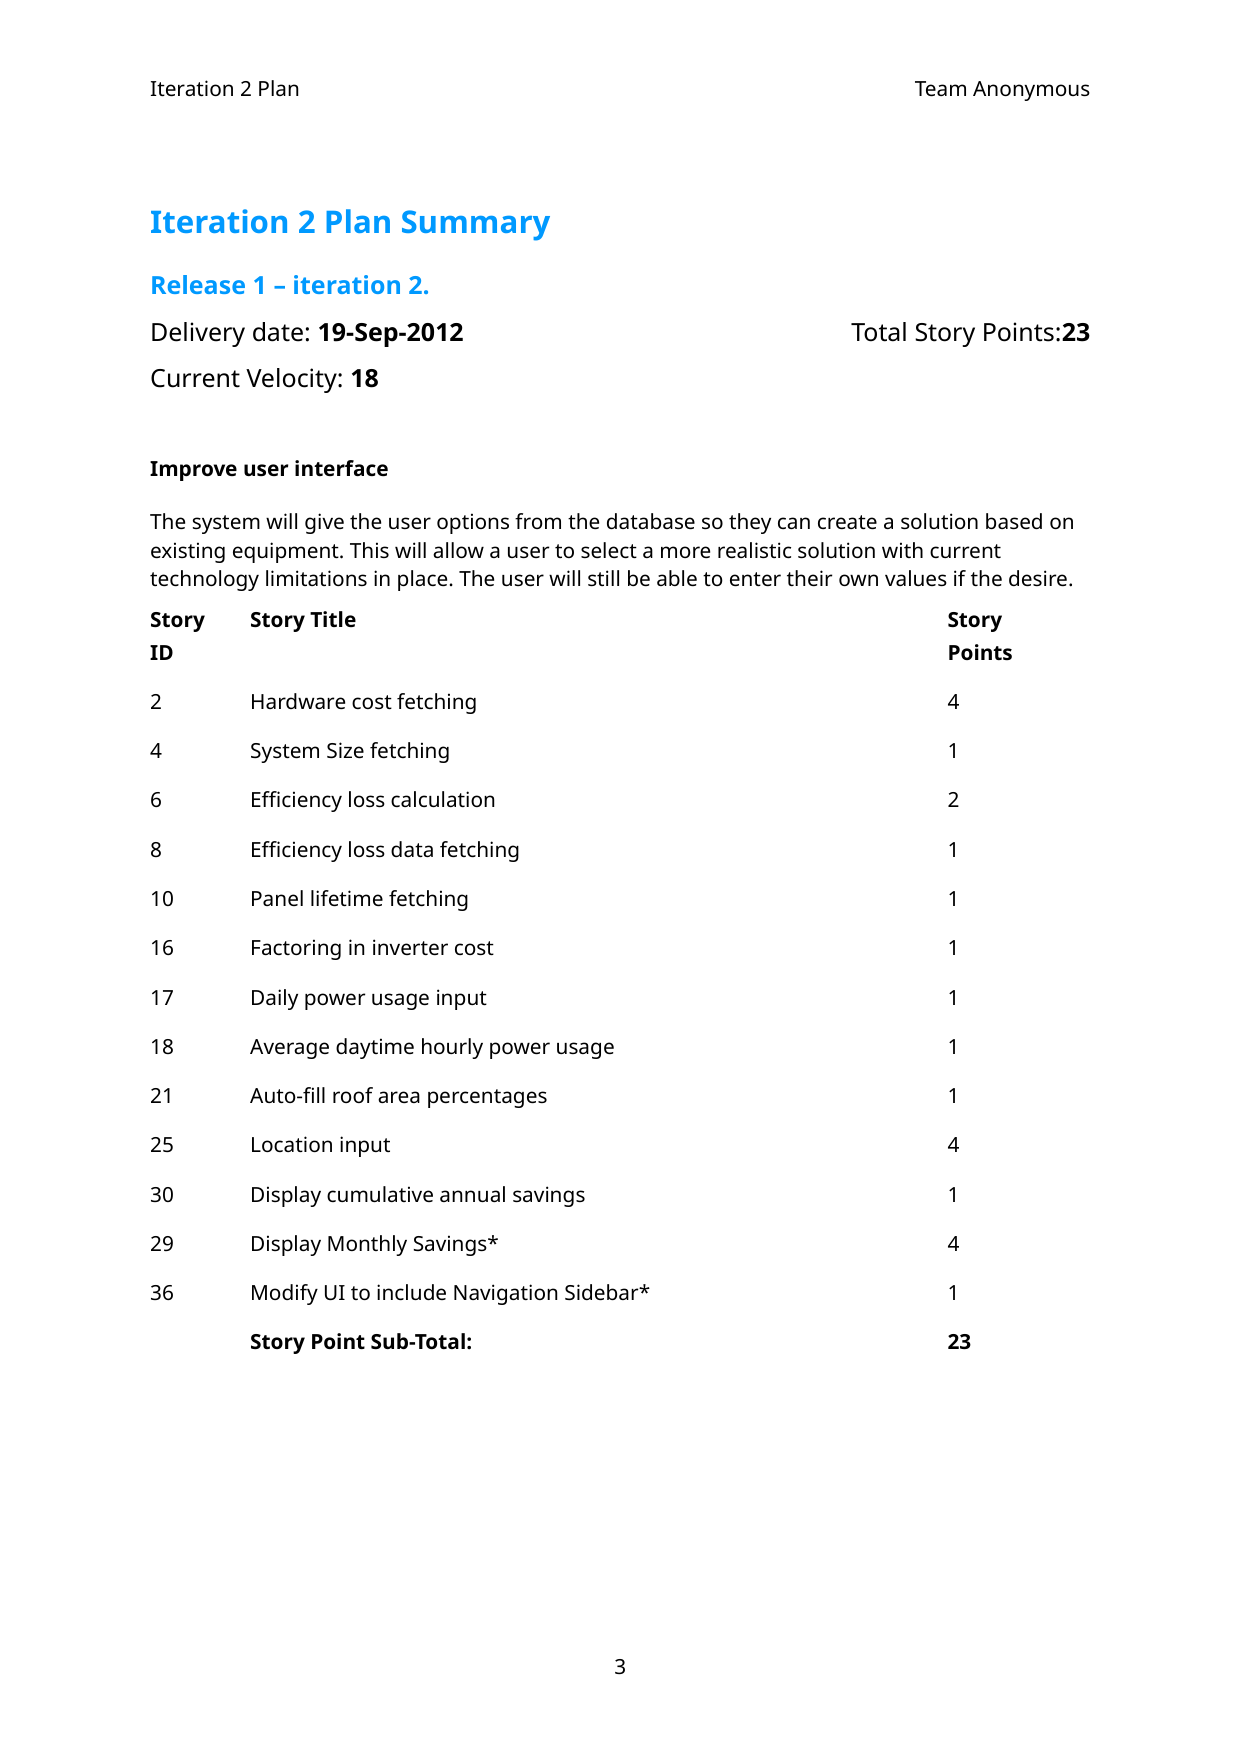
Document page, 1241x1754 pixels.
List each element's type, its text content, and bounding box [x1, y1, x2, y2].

table_header Story Points [936, 605, 1084, 687]
table_cell 6 [139, 786, 239, 835]
table_cell 4 [936, 1130, 1084, 1180]
table_cell 1 [936, 933, 1084, 983]
table_header Story Title [239, 605, 936, 687]
table_cell Daily power usage input [239, 983, 936, 1032]
table_cell 30 [139, 1180, 239, 1229]
table_cell 1 [936, 884, 1084, 933]
table_cell 29 [139, 1229, 239, 1278]
table_cell Efficiency loss calculation [239, 786, 936, 835]
table_cell Factoring in inverter cost [239, 933, 936, 983]
table_cell Hardware cost fetching [239, 687, 936, 736]
table_cell Display cumulative annual savings [239, 1180, 936, 1229]
table_cell Location input [239, 1130, 936, 1180]
table_cell Panel lifetime fetching [239, 884, 936, 933]
table_cell Auto-fill roof area percentages [239, 1081, 936, 1130]
text The system will give the user options from the database so they can create a solution based on existing equipment. This will allow a user to select a more realistic solution with current technology limitations in place. The user will still be able to enter their own values if the desire. [150, 507, 1090, 593]
table_cell Average daytime hourly power usage [239, 1032, 936, 1081]
table_cell 2 [139, 687, 239, 736]
table_cell 17 [139, 983, 239, 1032]
table_cell 23 [936, 1328, 1084, 1377]
table_cell 1 [936, 983, 1084, 1032]
table_cell 18 [139, 1032, 239, 1081]
subtitle Release 1 – iteration 2. [150, 268, 1090, 302]
table_cell 25 [139, 1130, 239, 1180]
table_cell 1 [936, 1081, 1084, 1130]
table_cell Efficiency loss data fetching [239, 835, 936, 884]
table_cell [139, 1328, 239, 1377]
table_cell 1 [936, 1180, 1084, 1229]
table_header Story ID [139, 605, 239, 687]
table_cell 4 [936, 1229, 1084, 1278]
text Delivery date: 19-Sep-2012 Total Story Points:23 [150, 314, 1090, 348]
table_cell 8 [139, 835, 239, 884]
table_cell 1 [936, 1278, 1084, 1327]
table_cell 1 [936, 1032, 1084, 1081]
table_cell 4 [936, 687, 1084, 736]
text Current Velocity: 18 [150, 361, 1090, 395]
table_cell Story Point Sub-Total: [239, 1328, 936, 1377]
table_cell Display Monthly Savings* [239, 1229, 936, 1278]
table_cell 4 [139, 736, 239, 786]
table_cell 1 [936, 835, 1084, 884]
subtitle Iteration 2 Plan Summary [150, 200, 1090, 243]
text Improve user interface [150, 454, 1090, 482]
table_cell System Size fetching [239, 736, 936, 786]
table_cell 2 [936, 786, 1084, 835]
table_cell 10 [139, 884, 239, 933]
table_cell Modify UI to include Navigation Sidebar* [239, 1278, 936, 1327]
table_cell 21 [139, 1081, 239, 1130]
table_cell 36 [139, 1278, 239, 1327]
table_cell 1 [936, 736, 1084, 786]
table_cell 16 [139, 933, 239, 983]
